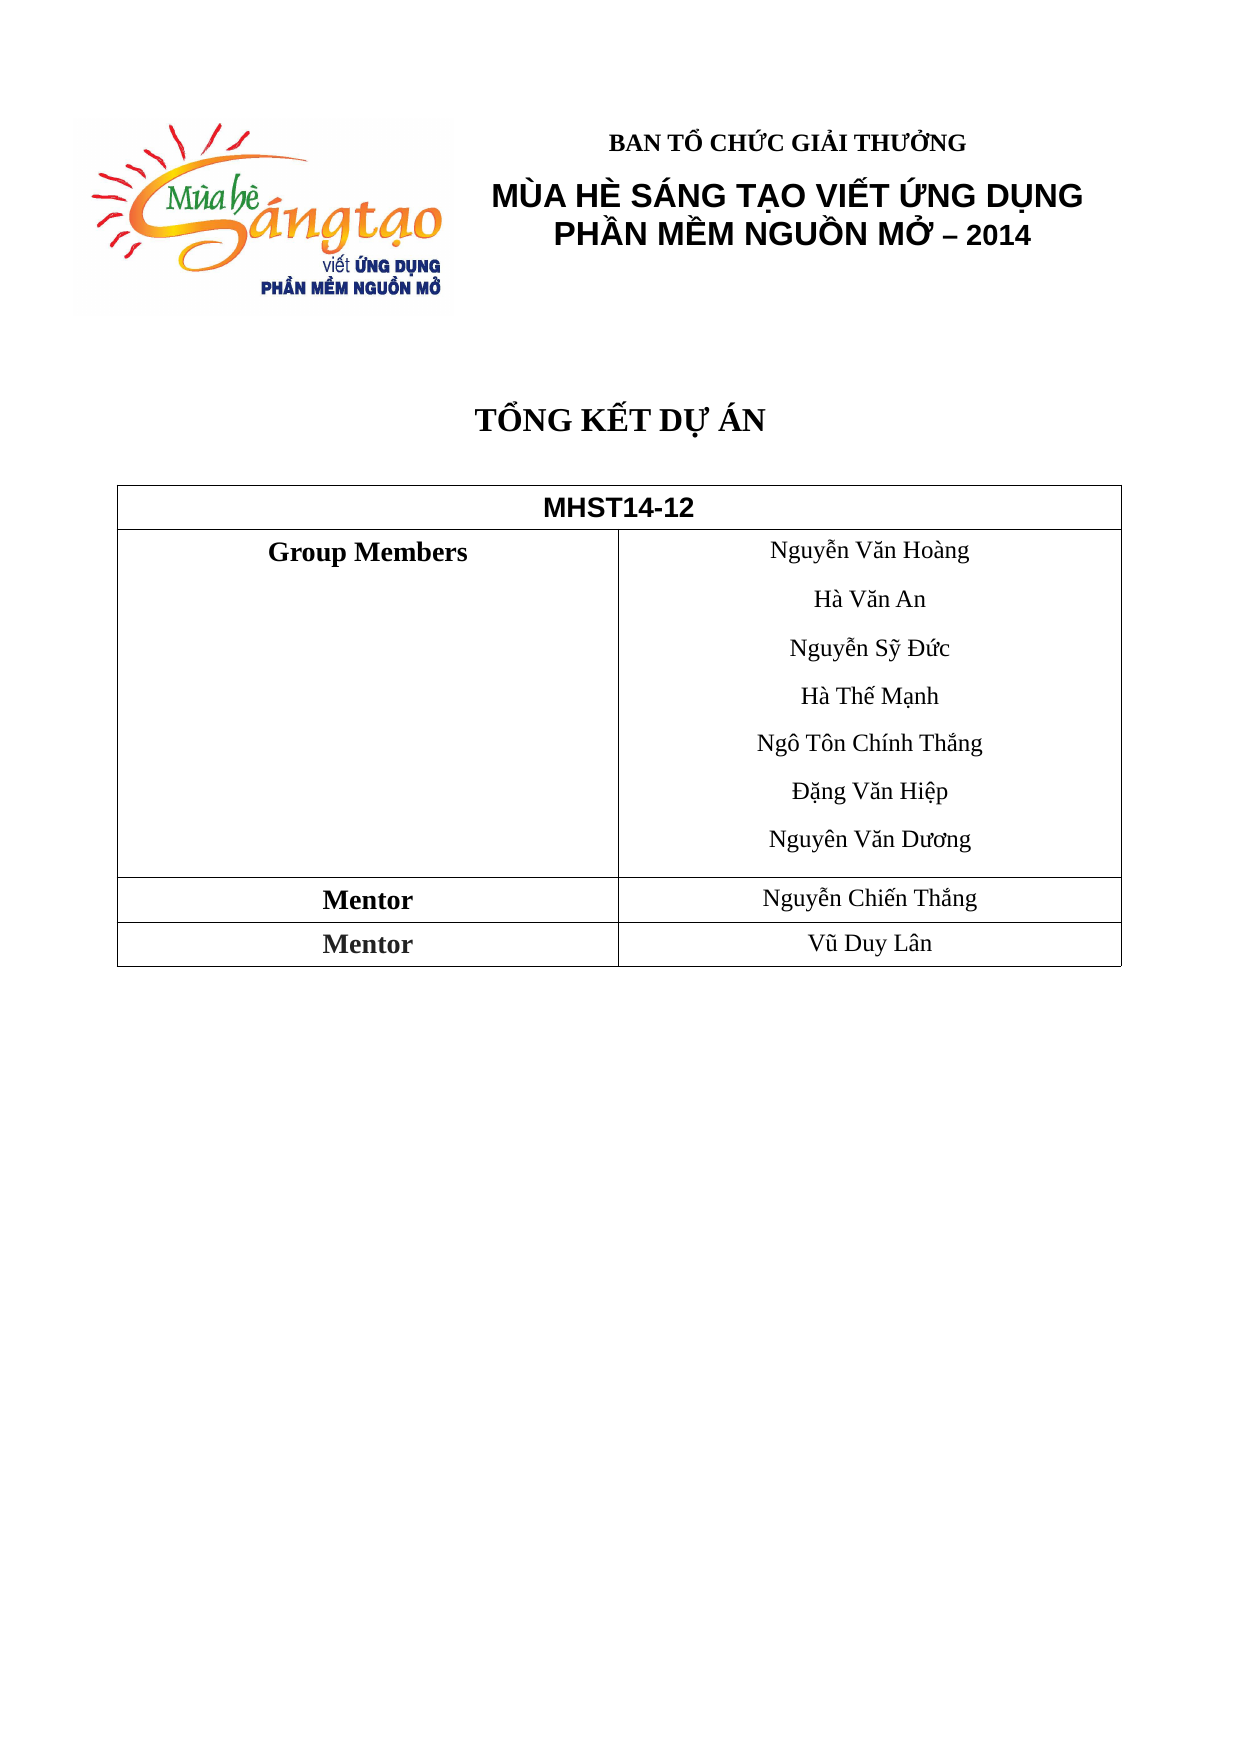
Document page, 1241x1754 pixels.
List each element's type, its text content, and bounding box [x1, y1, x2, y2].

table_cell Vũ Duy Lân [619, 923, 1121, 966]
table_cell Nguyễn Văn Hoàng Hà Văn An Nguyễn Sỹ Đức Hà Thế Mạnh Ngô Tôn Chính Thắng Đặng Văn Hiệp Nguyên Văn Dương [619, 530, 1121, 877]
table_header [62, 118, 73, 315]
table_cell Nguyễn Chiến Thắng [619, 878, 1121, 921]
text TỔNG KẾT DỰ ÁN [118, 400, 1122, 438]
table_cell Group Members [118, 530, 618, 877]
table_cell Mentor [118, 878, 618, 921]
table_header MHST14-12 [118, 486, 1121, 529]
table_header BAN TỔ CHỨC GIẢI THƯỞNG MÙA HÈ SÁNG TẠO VIẾT ỨNG DỤNG PHẦN MỀM NGUỒN MỞ – 2014 [455, 118, 1121, 315]
table_cell Mentor [118, 923, 618, 966]
